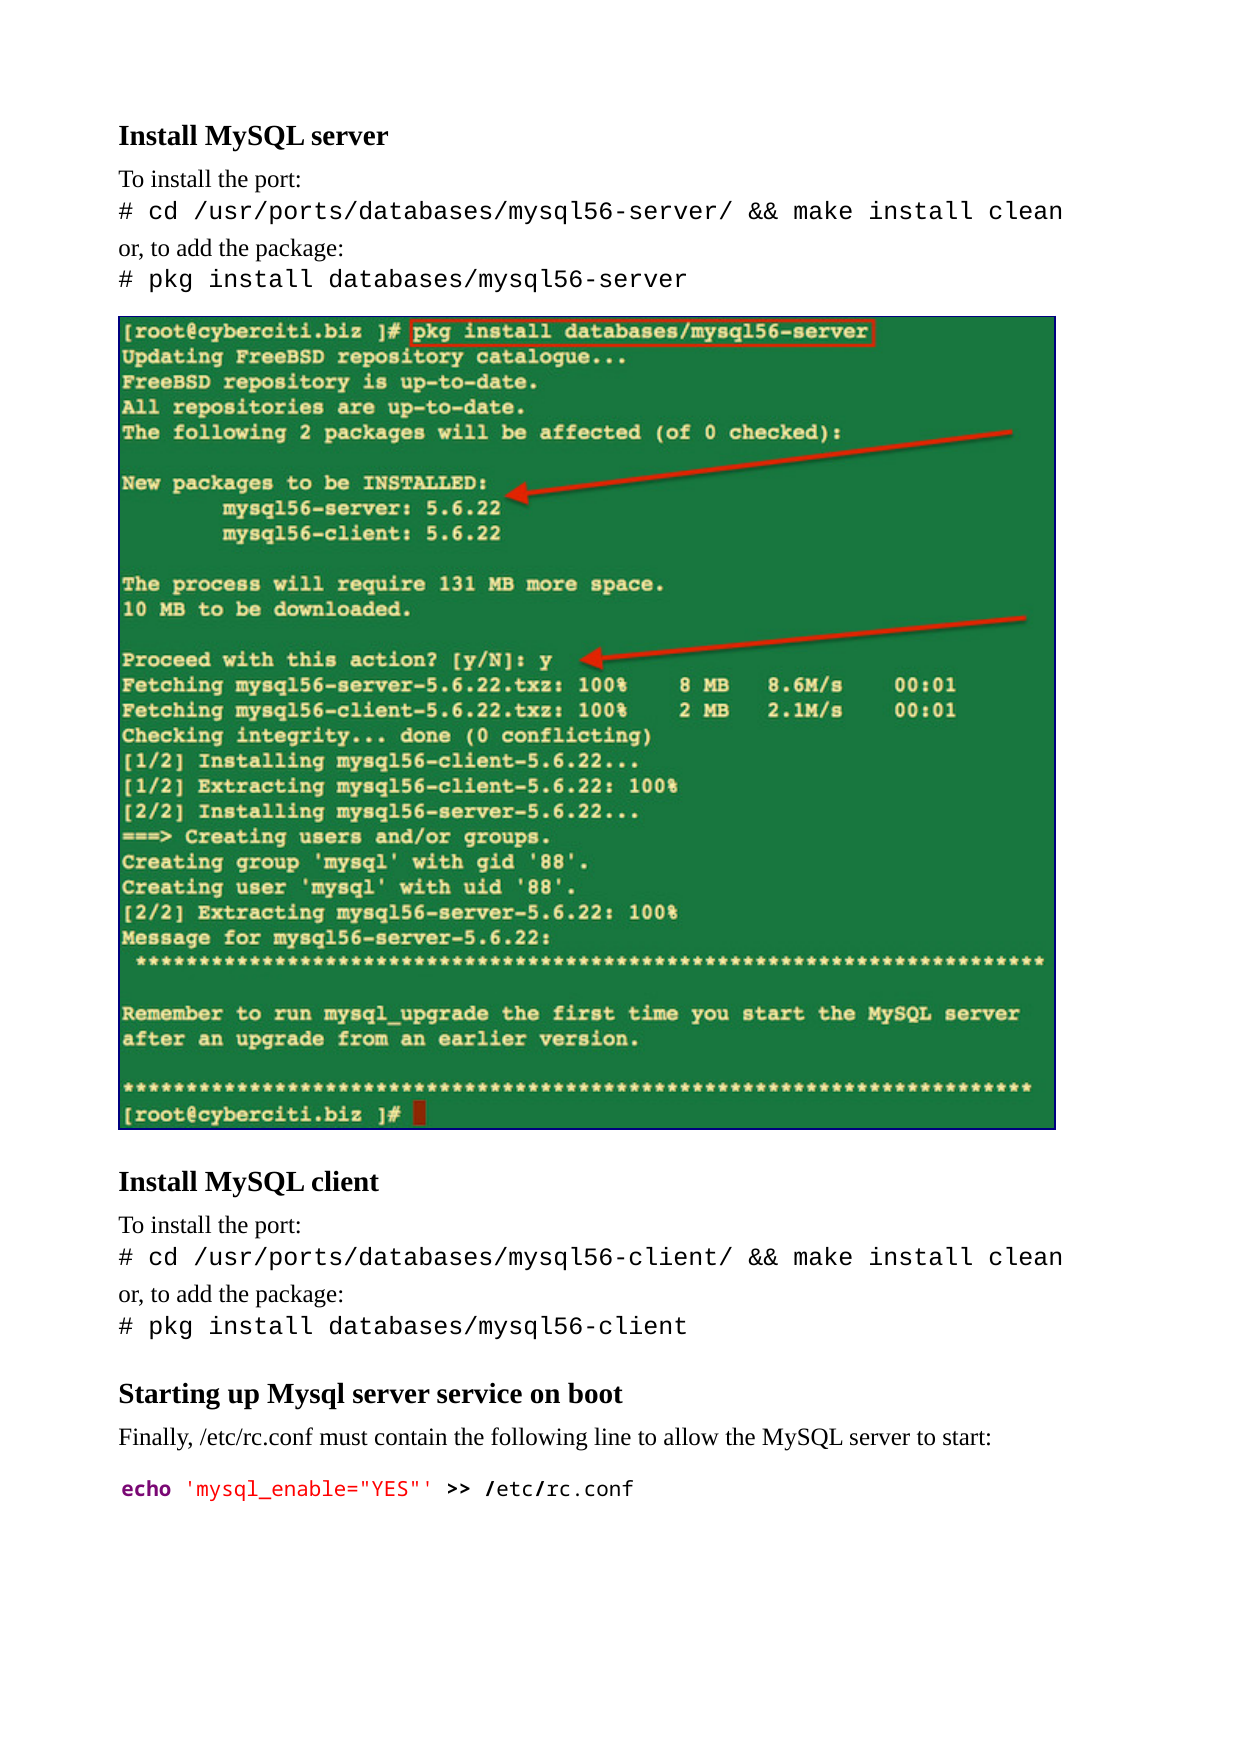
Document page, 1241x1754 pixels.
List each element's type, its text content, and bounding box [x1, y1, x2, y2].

picture [120, 317, 1054, 1128]
subtitle Install MySQL server [118, 118, 1122, 152]
text To install the port: # cd /usr/ports/databases/mysql56-client/ && make install clean or, to add the package: # pkg install databases/mysql56-client [118, 1211, 1122, 1342]
text To install the port: # cd /usr/ports/databases/mysql56-server/ && make install clean or, to add the package: # pkg install databases/mysql56-server [118, 164, 1122, 295]
subtitle Install MySQL client [118, 1164, 1122, 1198]
text Finally, /etc/rc.conf must contain the following line to allow the MySQL server to start: [118, 1422, 1122, 1451]
table_header echo 'mysql_enable="YES"' >> /etc/rc.conf [118, 1472, 648, 1535]
subtitle Starting up Mysql server service on boot [118, 1376, 1122, 1410]
